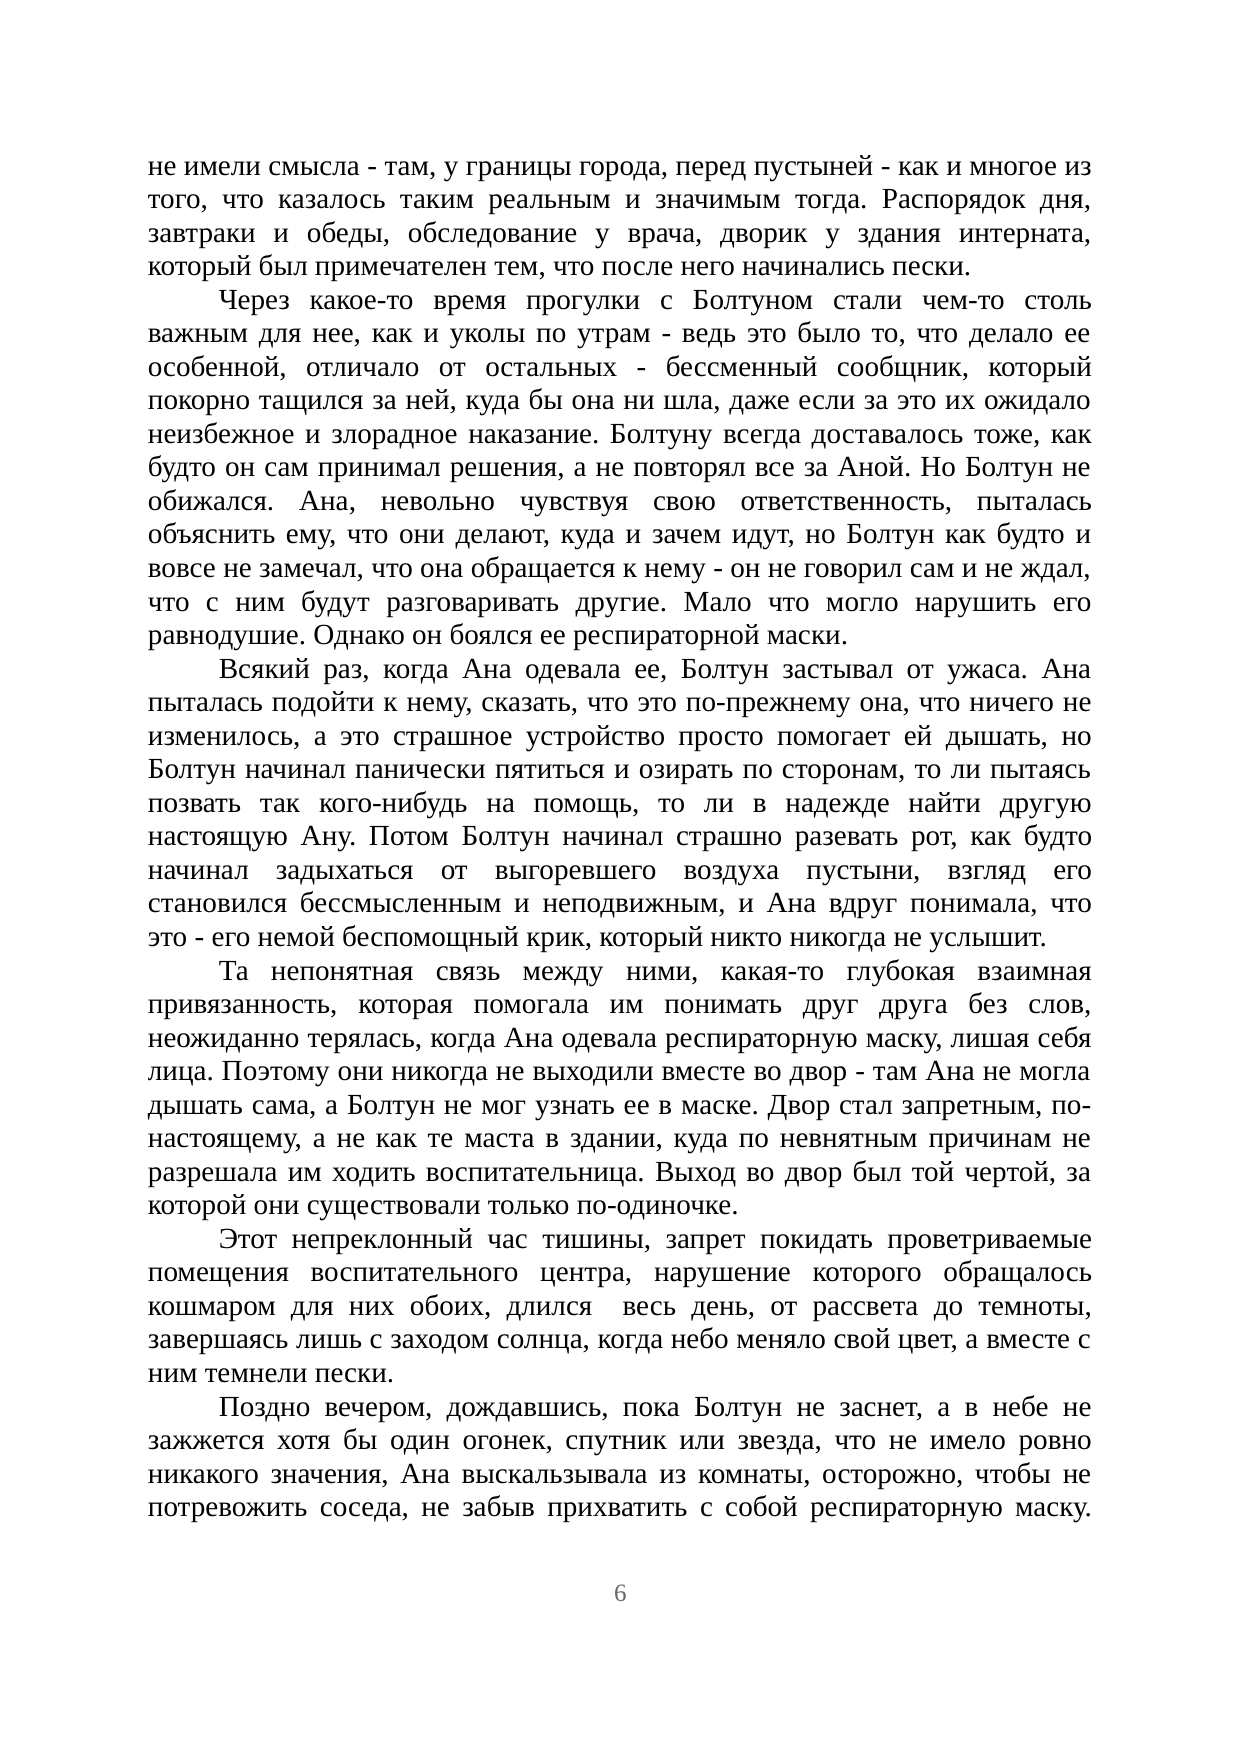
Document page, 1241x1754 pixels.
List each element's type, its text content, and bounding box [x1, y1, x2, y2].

text Та непонятная связь между ними, какая-то глубокая взаимная привязанность, которая помогала им понимать друг друга без слов, неожиданно терялась, когда Ана одевала респираторную маску, лишая себя лица. Поэтому они никогда не выходили вместе во двор - там Ана не могла дышать сама, а Болтун не мог узнать ее в маске. Двор стал запретным, по-настоящему, а не как те маста в здании, куда по невнятным причинам не разрешала им ходить воспитательница. Выход во двор был той чертой, за которой они существовали только по-одиночке. [148, 953, 1093, 1221]
text Всякий раз, когда Ана одевала ее, Болтун застывал от ужаса. Ана пыталась подойти к нему, сказать, что это по-прежнему она, что ничего не изменилось, а это страшное устройство просто помогает ей дышать, но Болтун начинал панически пятиться и озирать по сторонам, то ли пытаясь позвать так кого-нибудь на помощь, то ли в надежде найти другую настоящую Ану. Потом Болтун начинал страшно разевать рот, как будто начинал задыхаться от выгоревшего воздуха пустыни, взгляд его становился бессмысленным и неподвижным, и Ана вдруг понимала, что это - его немой беспомощный крик, который никто никогда не услышит. [148, 651, 1093, 953]
text Этот непреклонный час тишины, запрет покидать проветриваемые помещения воспитательного центра, нарушение которого обращалось кошмаром для них обоих, длился весь день, от рассвета до темноты, завершаясь лишь с заходом солнца, когда небо меняло свой цвет, а вместе с ним темнели пески. [148, 1221, 1093, 1389]
text Поздно вечером, дождавшись, пока Болтун не заснет, а в небе не зажжется хотя бы один огонек, спутник или звезда, что не имело ровно никакого значения, Ана выскальзывала из комнаты, осторожно, чтобы не потревожить соседа, не забыв прихватить с собой респираторную маску. [148, 1389, 1093, 1523]
text Через какое-то время прогулки с Болтуном стали чем-то столь важным для нее, как и уколы по утрам - ведь это было то, что делало ее особенной, отличало от остальных - бессменный сообщник, который покорно тащился за ней, куда бы она ни шла, даже если за это их ожидало неизбежное и злорадное наказание. Болтуну всегда доставалось тоже, как будто он сам принимал решения, а не повторял все за Аной. Но Болтун не обижался. Ана, невольно чувствуя свою ответственность, пыталась объяснить ему, что они делают, куда и зачем идут, но Болтун как будто и вовсе не замечал, что она обращается к нему - он не говорил сам и не ждал, что с ним будут разговаривать другие. Мало что могло нарушить его равнодушие. Однако он боялся ее респираторной маски. [148, 282, 1093, 651]
text не имели смысла - там, у границы города, перед пустыней - как и многое из того, что казалось таким реальным и значимым тогда. Распорядок дня, завтраки и обеды, обследование у врача, дворик у здания интерната, который был примечателен тем, что после него начинались пески. [148, 148, 1093, 282]
